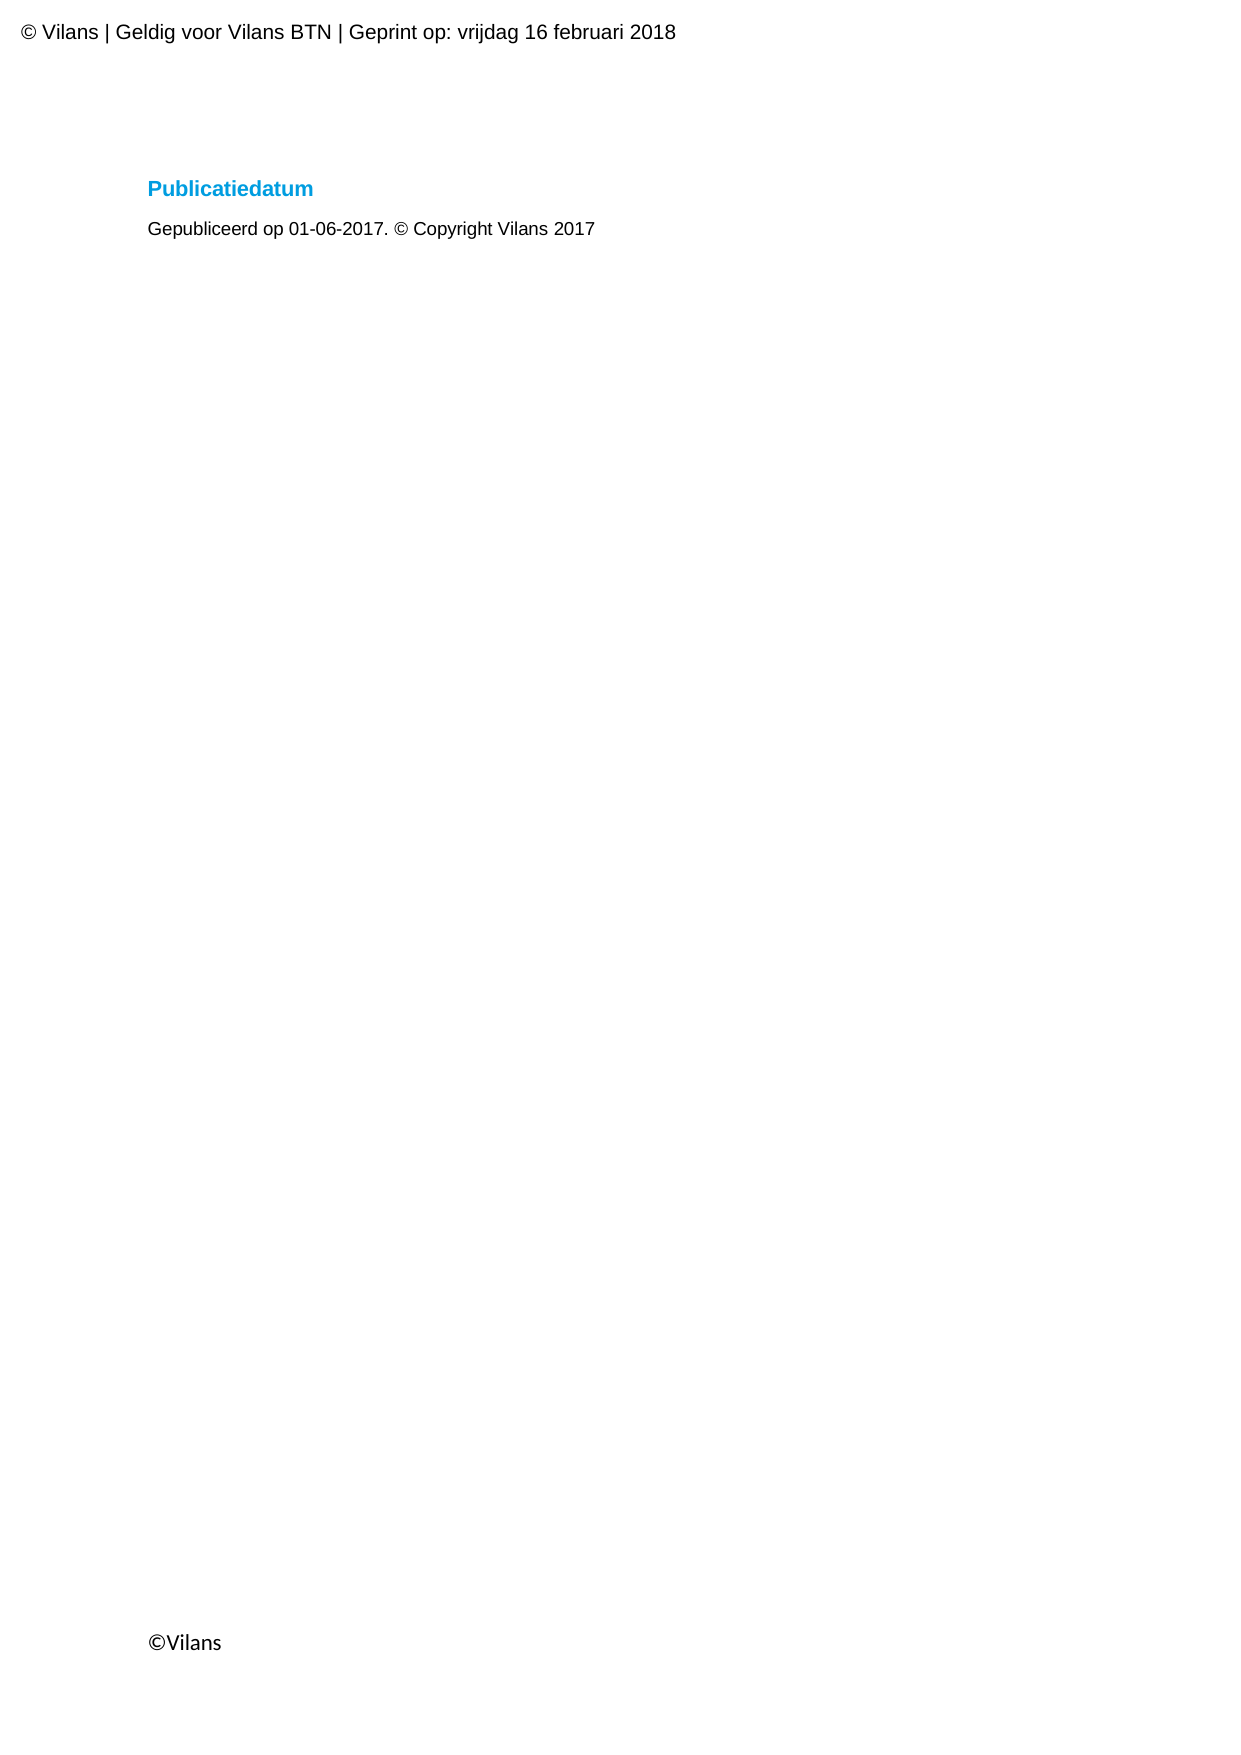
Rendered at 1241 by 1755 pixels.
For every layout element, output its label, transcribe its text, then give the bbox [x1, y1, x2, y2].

subtitle Publicatiedatum [147, 176, 1066, 201]
text Gepubliceerd op 01-06-2017. © Copyright Vilans 2017 [147, 217, 1066, 239]
